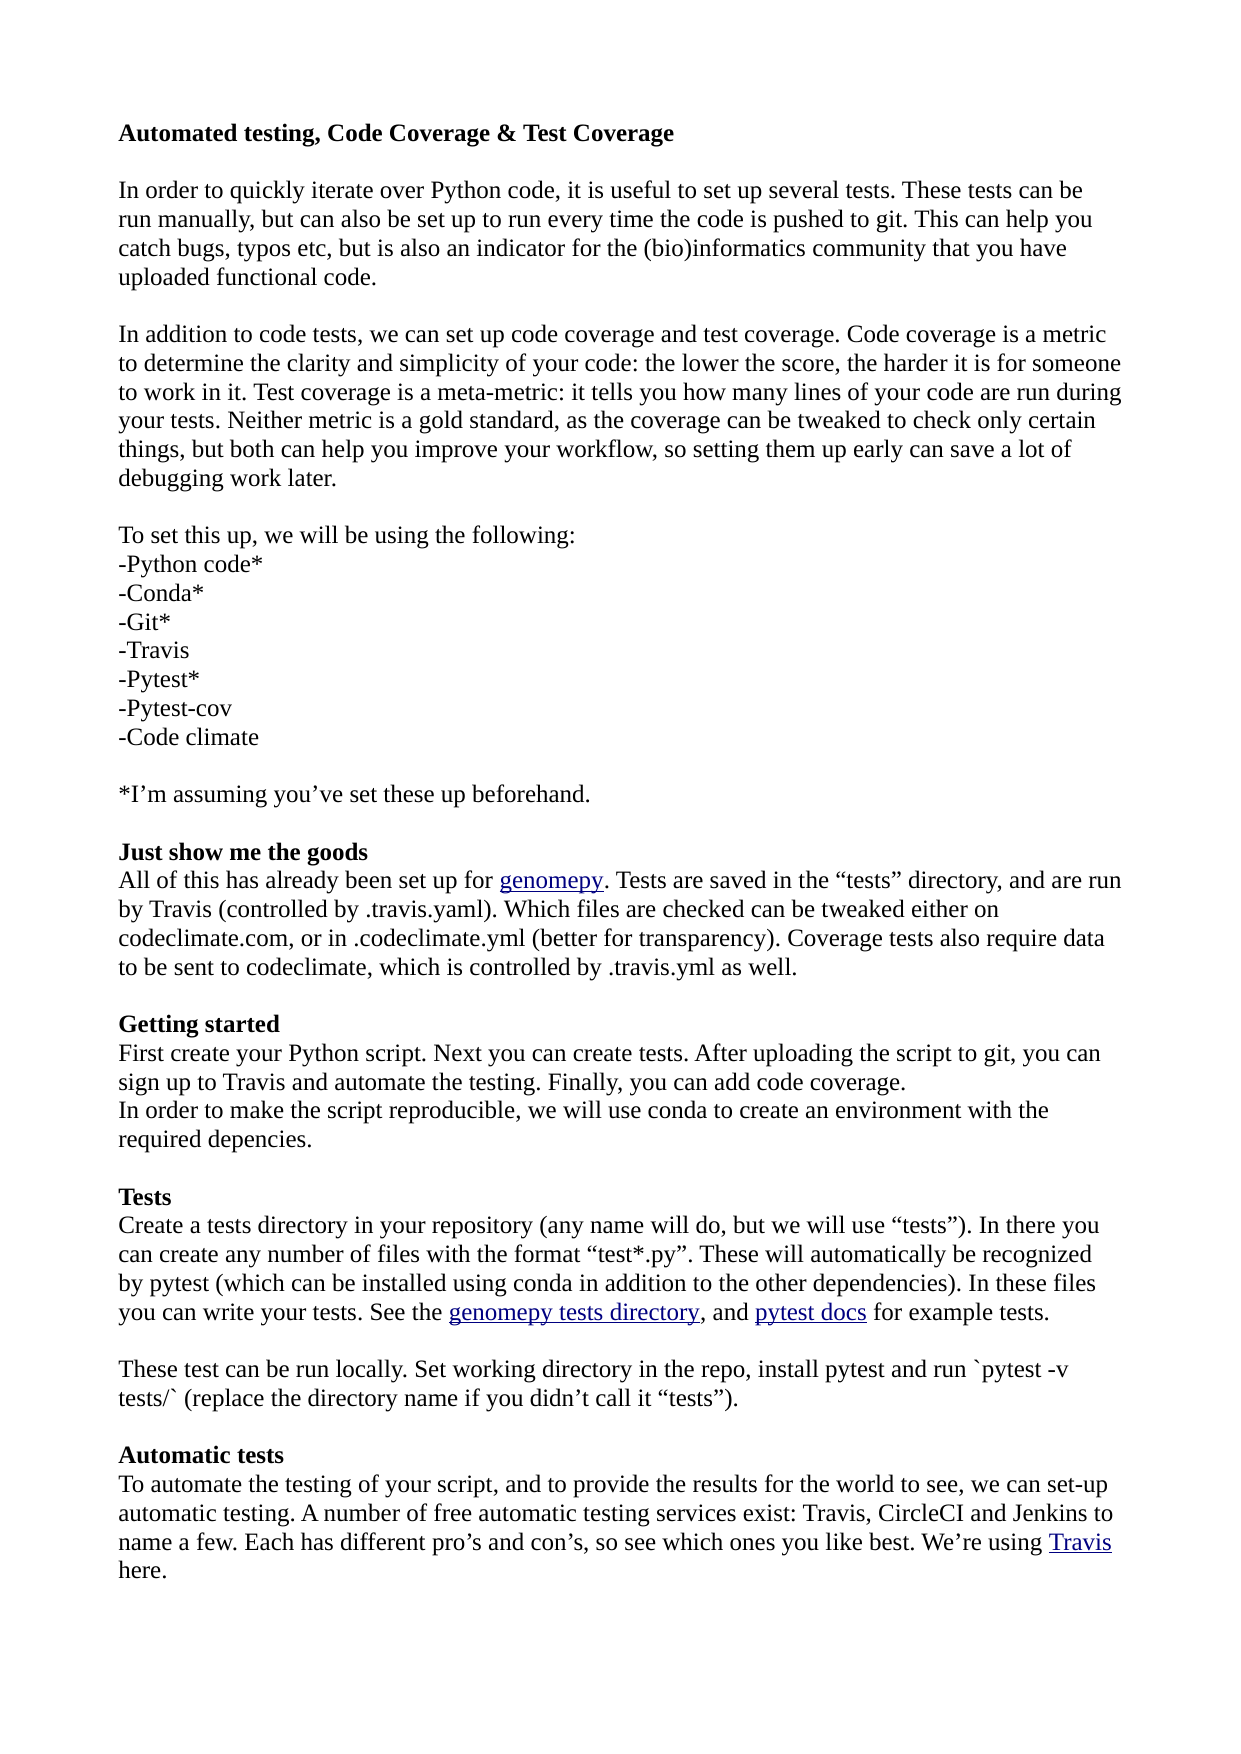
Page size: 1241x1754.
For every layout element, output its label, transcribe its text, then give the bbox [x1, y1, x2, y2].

text In order to make the script reproducible, we will use conda to create an environment with the required depencies. [118, 1096, 1122, 1153]
text -Pytest-cov [118, 693, 1122, 722]
text In addition to code tests, we can set up code coverage and test coverage. Code coverage is a metric to determine the clarity and simplicity of your code: the lower the score, the harder it is for someone to work in it. Test coverage is a meta-metric: it tells you how many lines of your code are run during your tests. Neither metric is a gold standard, as the coverage can be tweaked to check only certain things, but both can help you improve your workflow, so setting them up early can save a lot of debugging work later. [118, 319, 1122, 492]
text -Python code* [118, 549, 1122, 578]
text To set this up, we will be using the following: [118, 521, 1122, 549]
text -Pytest* [118, 664, 1122, 693]
text -Code climate [118, 722, 1122, 751]
text Getting started [118, 1009, 1122, 1038]
text -Conda* [118, 578, 1122, 607]
text Automated testing, Code Coverage & Test Coverage [118, 118, 1122, 147]
text Create a tests directory in your repository (any name will do, but we will use “tests”). In there you can create any number of files with the format “test*.py”. These will automatically be recognized by pytest (which can be installed using conda in addition to the other dependencies). In these files you can write your tests. See the genomepy tests directory, and pytest docs for example tests. [118, 1211, 1122, 1326]
text To automate the testing of your script, and to provide the results for the world to see, we can set-up automatic testing. A number of free automatic testing services exist: Travis, CircleCI and Jenkins to name a few. Each has different pro’s and con’s, so see which ones you like best. We’re using Travis here. [118, 1469, 1122, 1584]
text -Git* [118, 607, 1122, 636]
text In order to quickly iterate over Python code, it is useful to set up several tests. These tests can be run manually, but can also be set up to run every time the code is pushed to git. This can help you catch bugs, typos etc, but is also an indicator for the (bio)informatics community that you have uploaded functional code. [118, 176, 1122, 291]
text Tests [118, 1182, 1122, 1211]
text -Travis [118, 636, 1122, 664]
text All of this has already been set up for genomepy. Tests are saved in the “tests” directory, and are run by Travis (controlled by .travis.yaml). Which files are checked can be tweaked either on codeclimate.com, or in .codeclimate.yml (better for transparency). Coverage tests also require data to be sent to codeclimate, which is controlled by .travis.yml as well. [118, 866, 1122, 981]
text Just show me the goods [118, 837, 1122, 866]
text First create your Python script. Next you can create tests. After uploading the script to git, you can sign up to Travis and automate the testing. Finally, you can add code coverage. [118, 1038, 1122, 1096]
text These test can be run locally. Set working directory in the repo, install pytest and run `pytest -v tests/` (replace the directory name if you didn’t call it “tests”). [118, 1354, 1122, 1412]
text *I’m assuming you’ve set these up beforehand. [118, 779, 1122, 808]
text Automatic tests [118, 1441, 1122, 1469]
